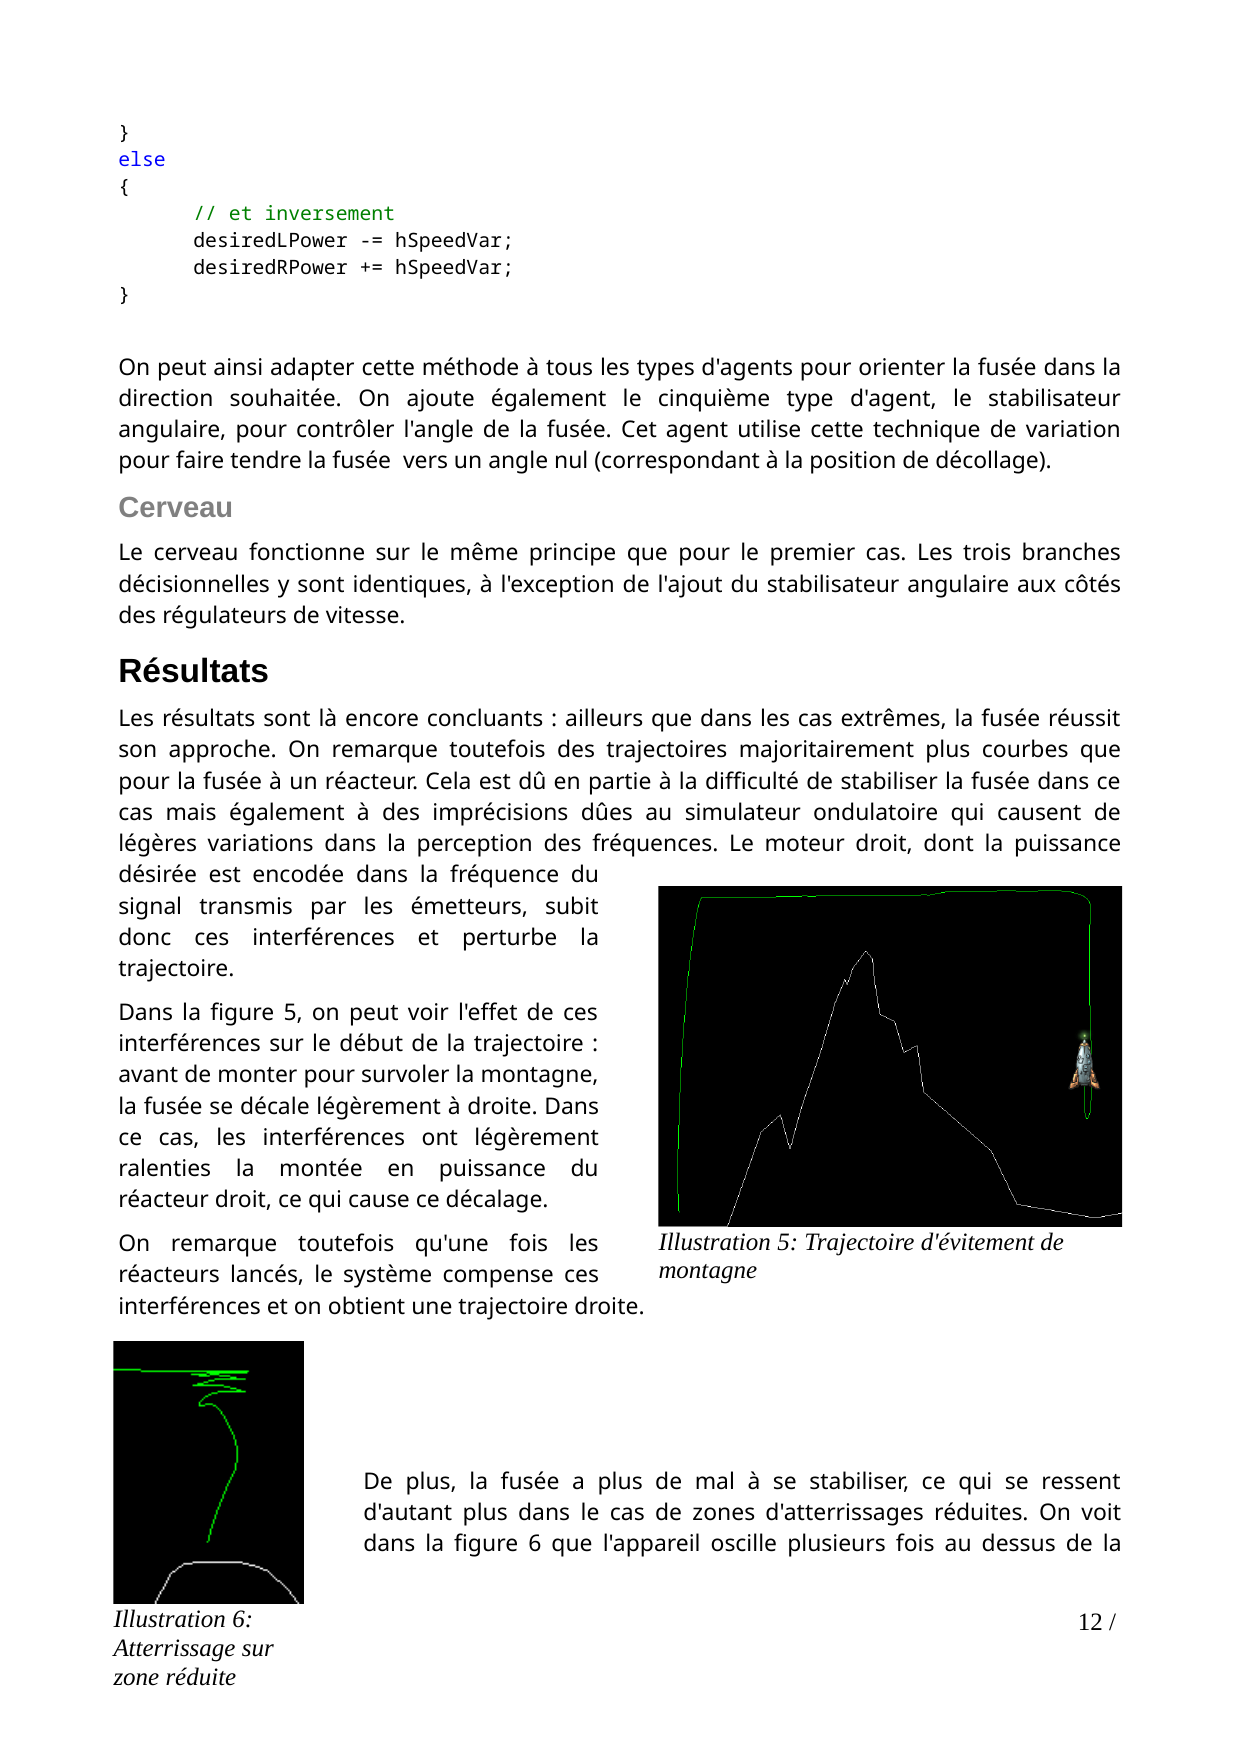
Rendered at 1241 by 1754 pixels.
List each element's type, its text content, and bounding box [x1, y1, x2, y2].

text De plus, la fusée a plus de mal à se stabiliser, ce qui se ressent d'autant plus dans le cas de zones d'atterrissages réduites. On voit dans la figure 6 que l'appareil oscille plusieurs fois au dessus de la [304, 1464, 1122, 1558]
text On peut ainsi adapter cette méthode à tous les types d'agents pour orienter la fusée dans la direction souhaitée. On ajoute également le cinquième type d'agent, le stabilisateur angulaire, pour contrôler l'angle de la fusée. Cet agent utilise cette technique de variation pour faire tendre la fusée vers un angle nul (correspondant à la position de décollage). [118, 351, 1122, 476]
text // et inversement [118, 199, 1122, 226]
subtitle Cerveau [118, 490, 1122, 524]
text Le cerveau fonctionne sur le même principe que pour le premier cas. Les trois branches décisionnelles y sont identiques, à l'exception de l'ajout du stabilisateur angulaire aux côtés des régulateurs de vitesse. [118, 536, 1122, 630]
text desiredRPower += hSpeedVar; [118, 253, 1122, 280]
text { [118, 172, 1122, 199]
text desiredLPower -= hSpeedVar; [118, 226, 1122, 253]
text Dans la figure 5, on peut voir l'effet de ces interférences sur le début de la trajectoire : avant de monter pour survoler la montagne, la fusée se décale légèrement à droite. Dans ce cas, les interférences ont légèrement ralenties la montée en puissance du réacteur droit, ce qui cause ce décalage. [118, 996, 658, 1214]
subtitle Résultats [118, 651, 1122, 689]
text Les résultats sont là encore concluants : ailleurs que dans les cas extrêmes, la fusée réussit son approche. On remarque toutefois des trajectoires majoritairement plus courbes que pour la fusée à un réacteur. Cela est dû en partie à la difficulté de stabiliser la fusée dans ce cas mais également à des imprécisions dûes au simulateur ondulatoire qui causent de légères variations dans la perception des fréquences. Le moteur droit, dont la puissance désirée est encodée dans la fréquence du signal transmis par les émetteurs, subit donc ces interférences et perturbe la trajectoire. [118, 702, 1122, 983]
text else [118, 145, 1122, 172]
text Illustration 6: Atterrissage sur zone réduite [113, 1604, 304, 1690]
picture [658, 886, 1123, 1227]
text } [118, 280, 1122, 307]
text } [118, 118, 1122, 145]
picture [113, 1341, 304, 1604]
text On remarque toutefois qu'une fois les réacteurs lancés, le système compense ces interférences et on obtient une trajectoire droite. [118, 1227, 1122, 1321]
text Illustration 5: Trajectoire d'évitement de montagne [658, 1227, 1122, 1284]
